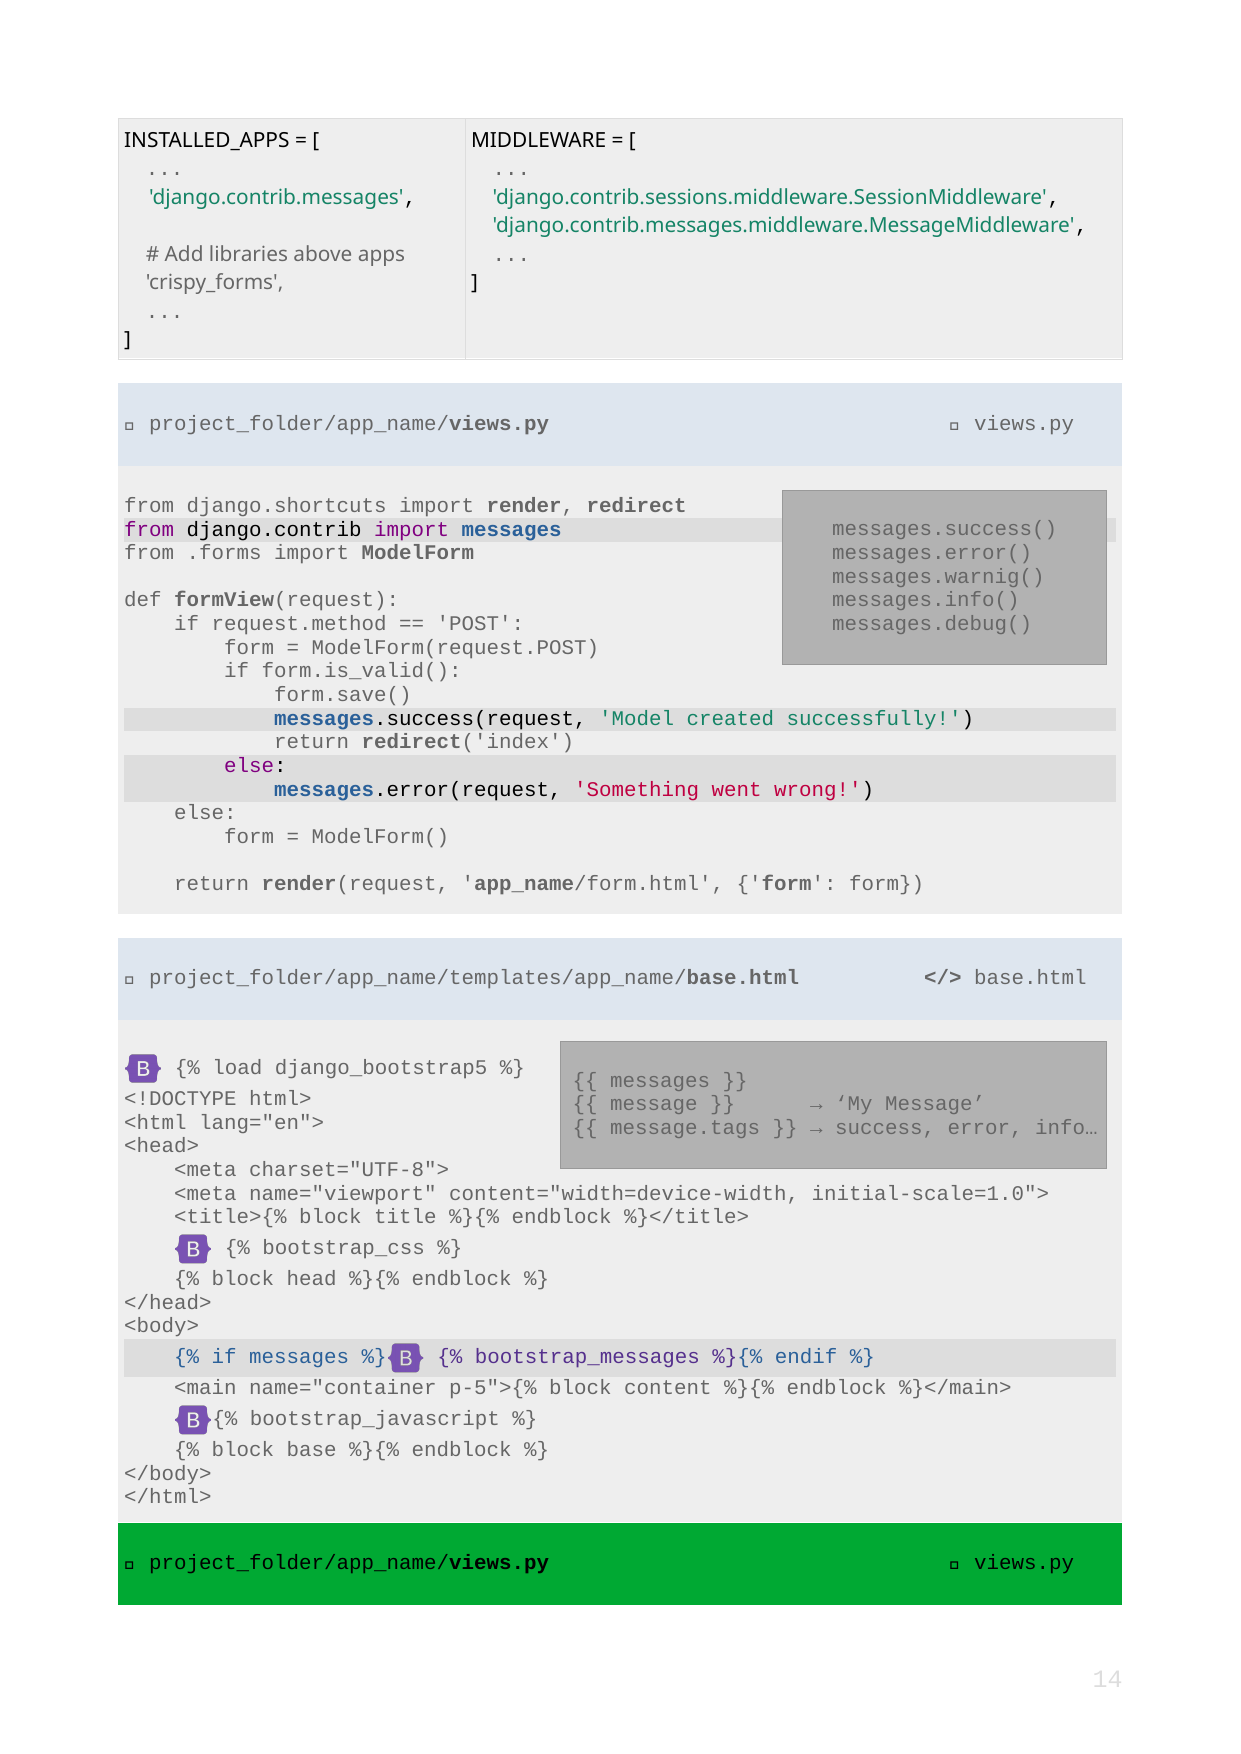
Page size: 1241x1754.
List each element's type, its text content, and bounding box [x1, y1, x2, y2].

table_cell from django.shortcuts import render, redirect from django.contrib import messages from .forms import ModelForm def formView(request): if request.method == 'POST': form = ModelForm(request.POST) if form.is_valid(): form.save() messages.success(request, 'Model created successfully!') return redirect('index') else: messages.error(request, 'Something went wrong!') else: form = ModelForm() return render(request, 'app_name/form.html', {'form': form}) [118, 466, 1122, 914]
table_header INSTALLED_APPS = [ ... 'django.contrib.messages', # Add libraries above apps 'crispy_forms', ... ] [119, 119, 465, 358]
table_header 📝 project_folder/app_name/templates/app_name/base.html </> base.html [118, 938, 1122, 1020]
table_header 📝 project_folder/app_name/views.py 🐍 views.py [118, 383, 1122, 466]
picture [173, 1230, 213, 1269]
table_cell {% load django_bootstrap5 %} <!DOCTYPE html> <html lang="en"> <head> <meta charset="UTF-8"> <meta name="viewport" content="width=device-width, initial-scale=1.0"> <title>{% block title %}{% endblock %}</title> {% bootstrap_css %} {% block head %}{% endblock %} </head> <body> {% if messages %} {% bootstrap_messages %}{% endif %} <main name="container p-5">{% block content %}{% endblock %}</main> {% bootstrap_javascript %} {% block base %}{% endblock %} </body> </html> [118, 1020, 1122, 1522]
table_header MIDDLEWARE = [ ... 'django.contrib.sessions.middleware.SessionMiddleware', 'django.contrib.messages.middleware.MessageMiddleware', ... ] [466, 119, 1122, 358]
picture [386, 1339, 425, 1378]
picture [123, 1049, 163, 1088]
picture [173, 1401, 213, 1440]
table_header 📝 project_folder/app_name/views.py 🐍 views.py [118, 1523, 1122, 1605]
